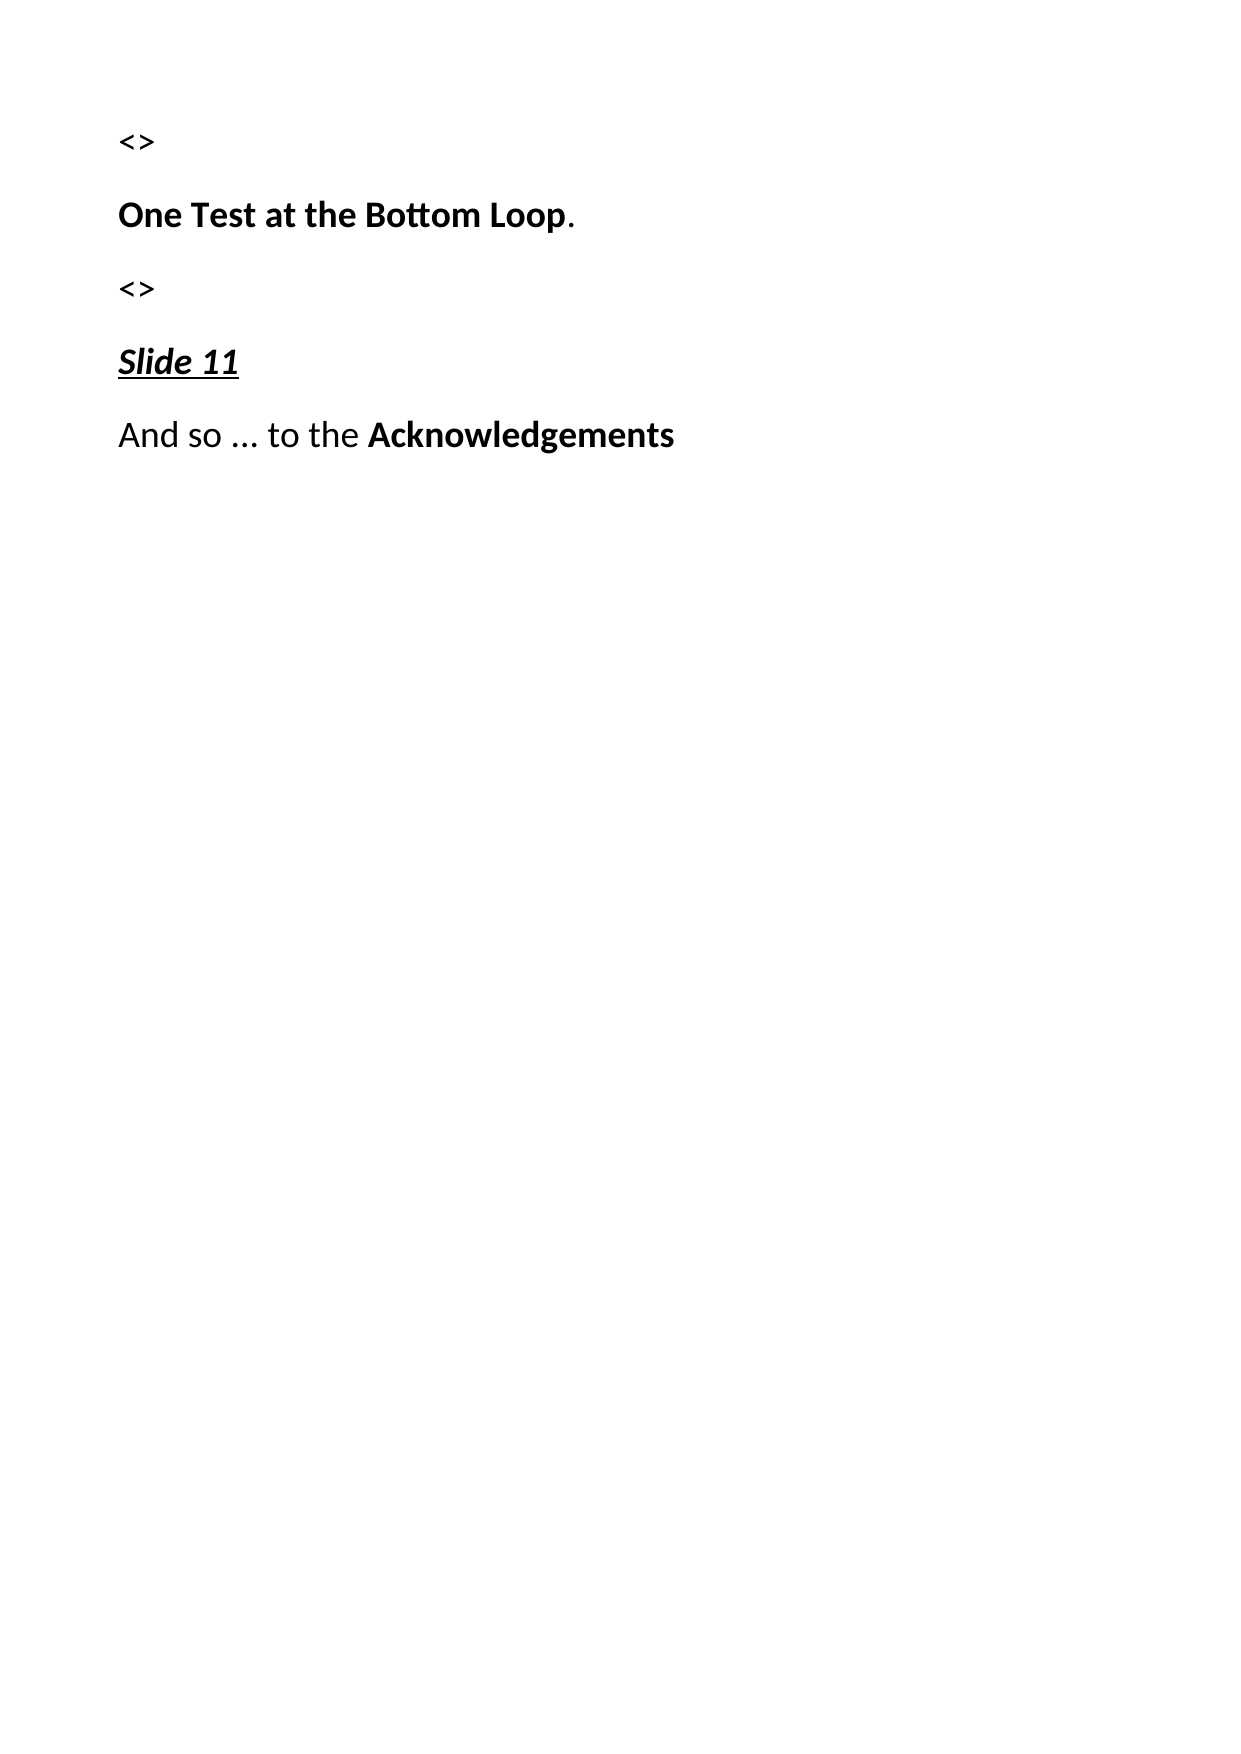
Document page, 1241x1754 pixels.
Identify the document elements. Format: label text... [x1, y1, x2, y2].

text <> [118, 118, 1122, 164]
text And so ... to the Acknowledgements [118, 411, 1122, 457]
text One Test at the Bottom Loop. [118, 191, 1122, 237]
text Slide 11 [118, 338, 1122, 384]
text <> [118, 265, 1122, 311]
